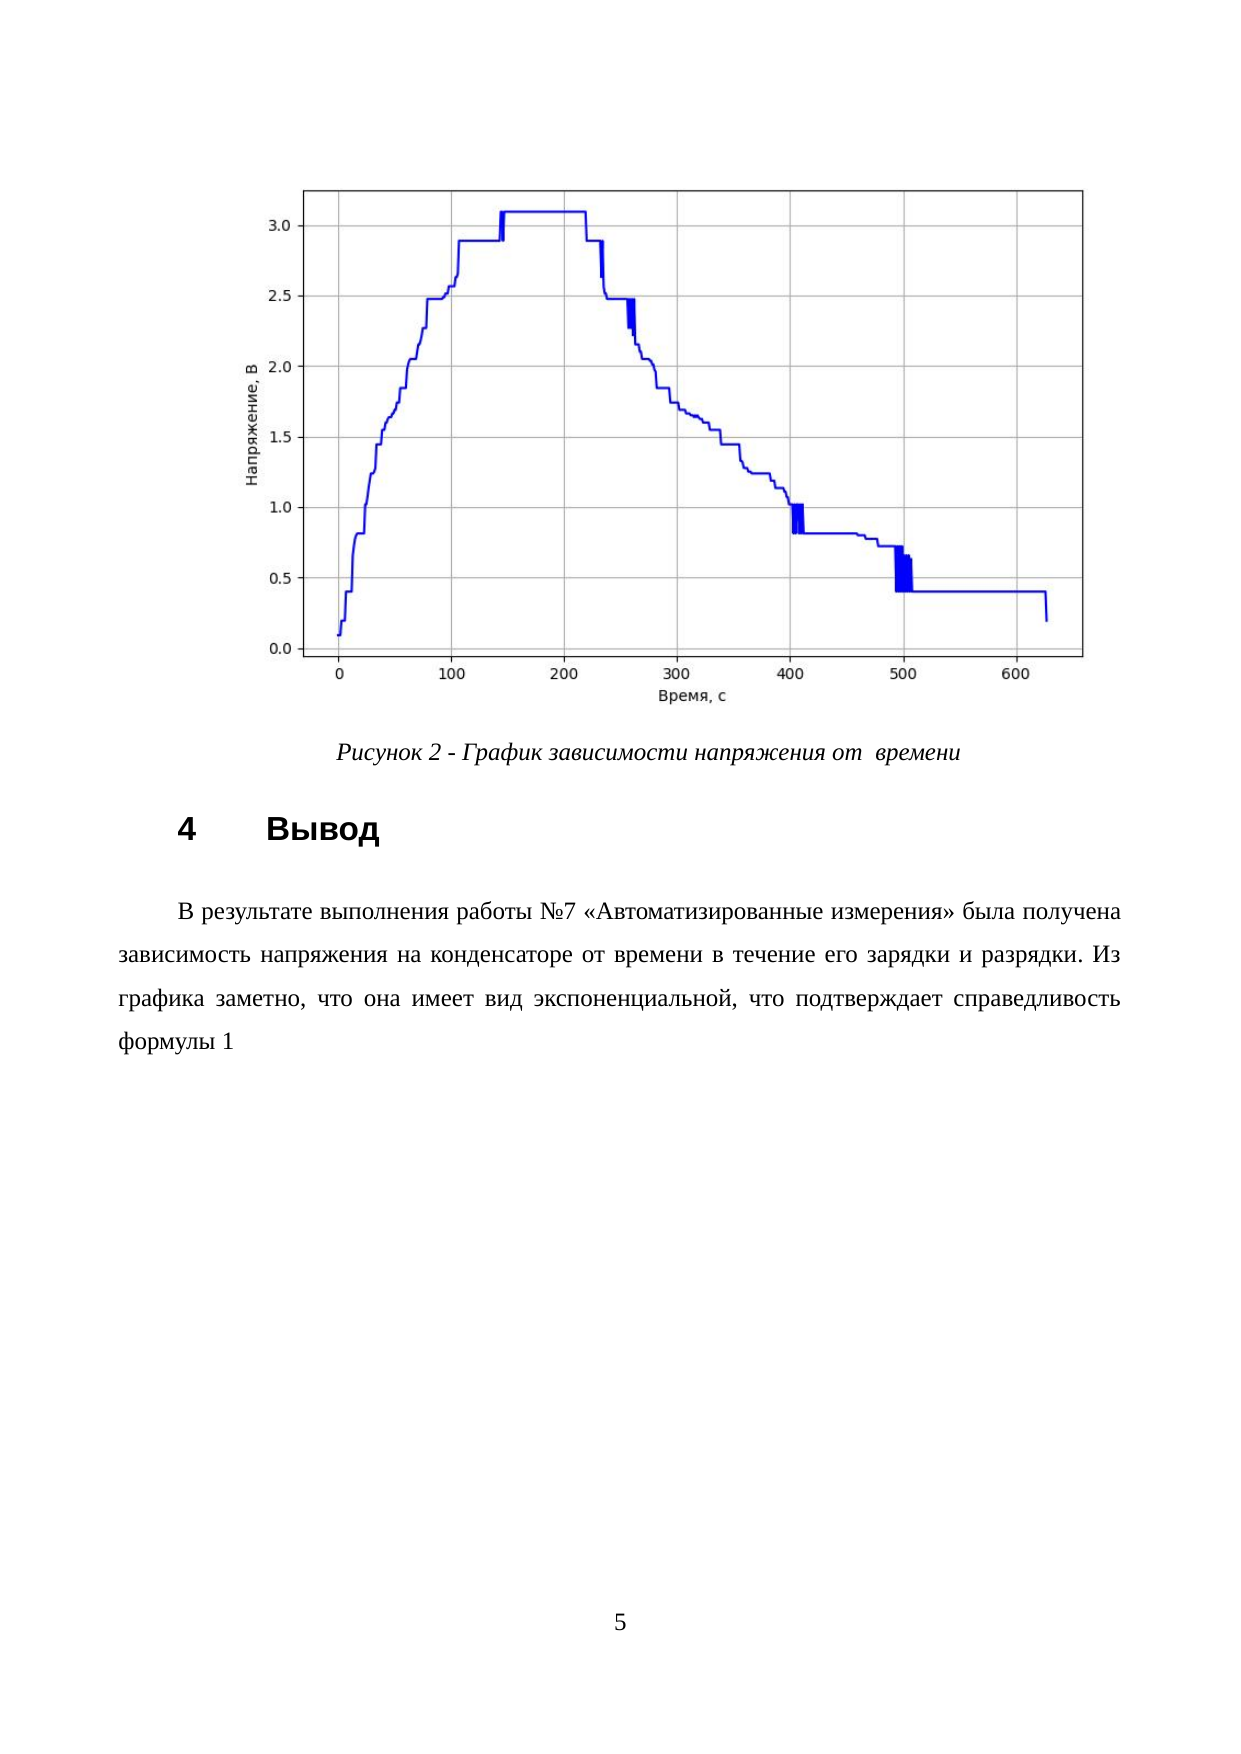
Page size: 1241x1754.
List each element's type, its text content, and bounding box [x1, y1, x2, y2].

text Рисунок 2 - График зависимости напряжения от времени [118, 737, 1122, 766]
picture [177, 118, 1182, 723]
text В результате выполнения работы №7 «Автоматизированные измерения» была получена зависимость напряжения на конденсаторе от времени в течение его зарядки и разрядки. Из графика заметно, что она имеет вид экспоненциальной, что подтверждает справедливость формулы 1 [118, 896, 1122, 1054]
subtitle Вывод [118, 809, 1122, 848]
